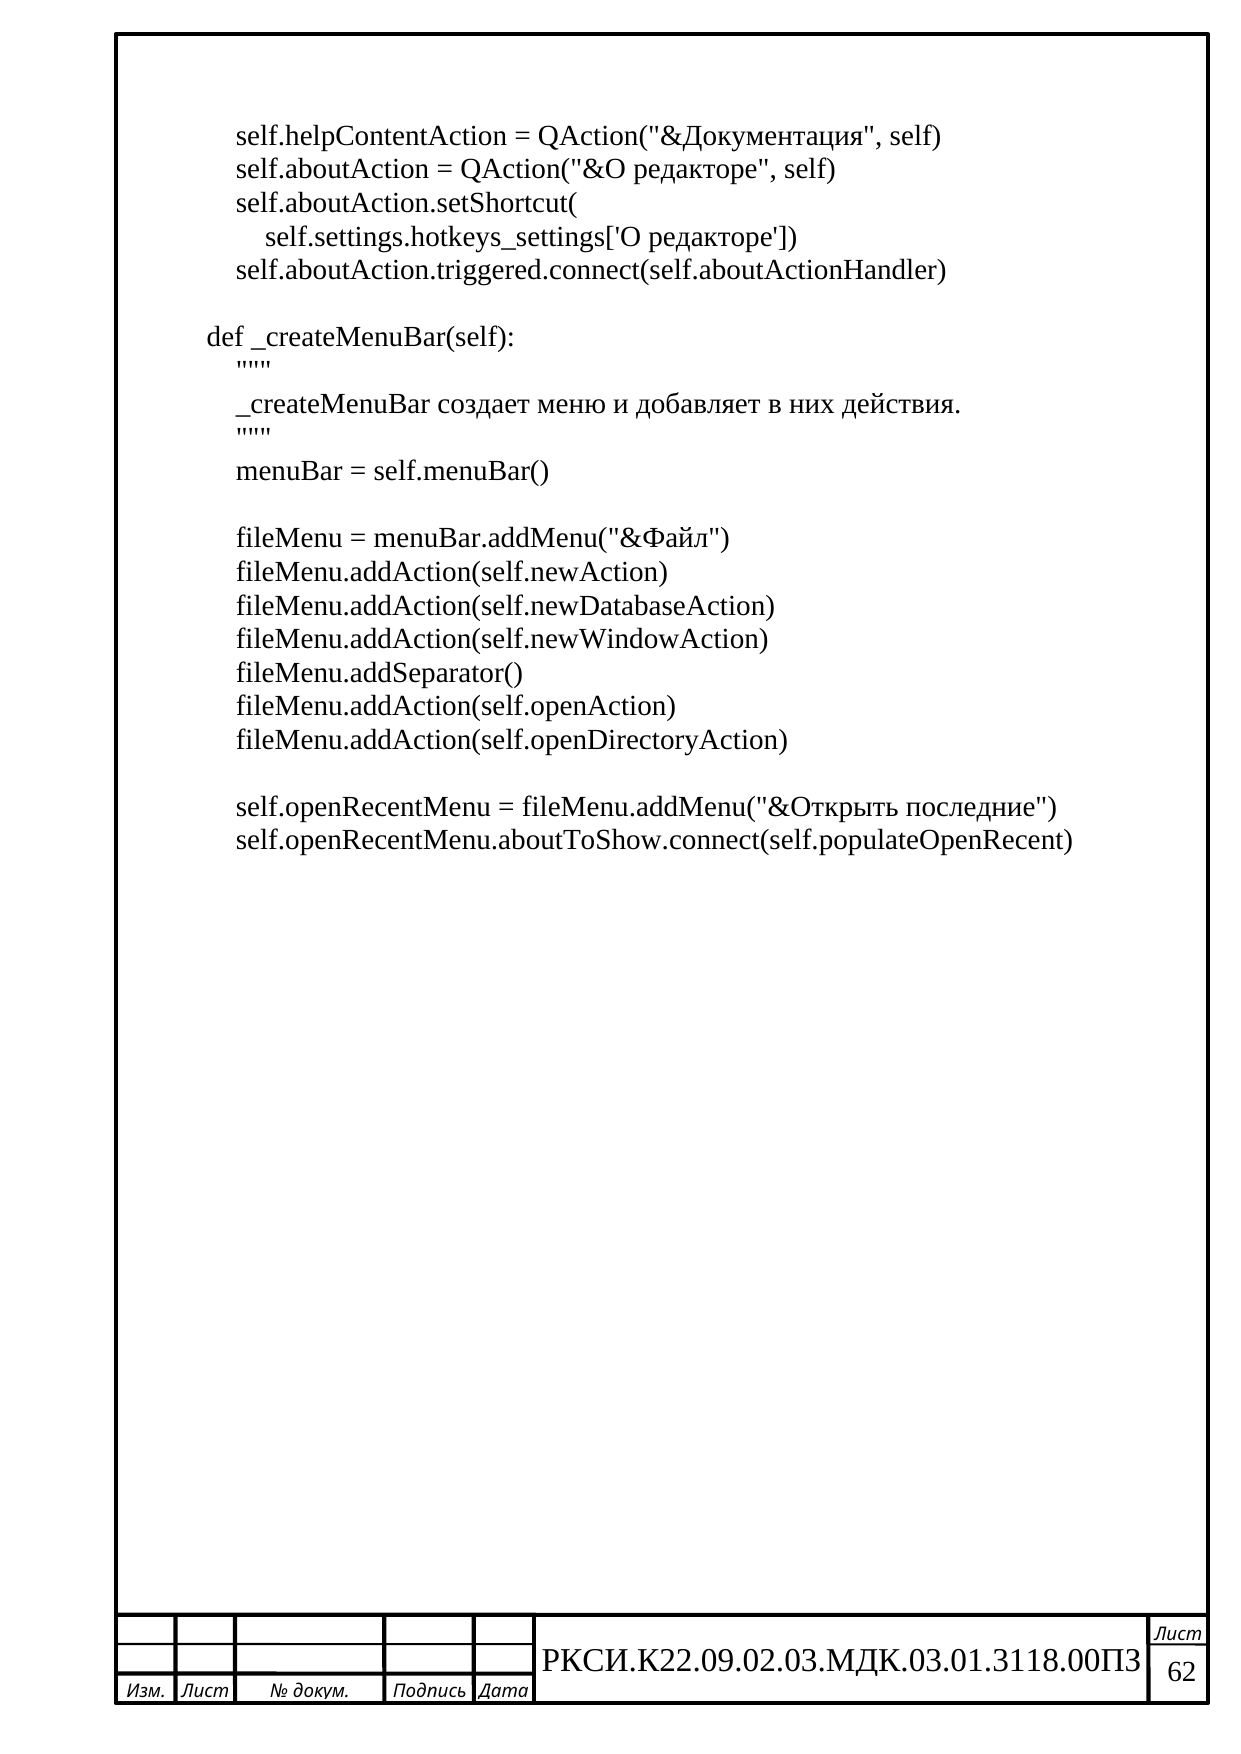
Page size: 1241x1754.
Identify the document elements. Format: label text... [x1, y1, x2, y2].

subtitle fileMenu.addSeparator() [177, 655, 1152, 688]
subtitle """ [177, 420, 1152, 453]
subtitle self.aboutAction.triggered.connect(self.aboutActionHandler) [177, 252, 1152, 286]
subtitle self.openRecentMenu = fileMenu.addMenu("&Открыть последние") [177, 789, 1152, 822]
subtitle """ [177, 353, 1152, 386]
subtitle fileMenu.addAction(self.newDatabaseAction) [177, 588, 1152, 621]
subtitle _createMenuBar создает меню и добавляет в них действия. [177, 386, 1152, 420]
subtitle menuBar = self.menuBar() [177, 453, 1152, 487]
subtitle fileMenu.addAction(self.openDirectoryAction) [177, 722, 1152, 755]
subtitle fileMenu = menuBar.addMenu("&Файл") [177, 521, 1152, 554]
subtitle self.openRecentMenu.aboutToShow.connect(self.populateOpenRecent) [177, 822, 1152, 856]
subtitle fileMenu.addAction(self.newWindowAction) [177, 621, 1152, 655]
subtitle self.aboutAction.setShortcut( [177, 185, 1152, 219]
subtitle def _createMenuBar(self): [177, 319, 1152, 353]
subtitle fileMenu.addAction(self.newAction) [177, 554, 1152, 588]
subtitle self.settings.hotkeys_settings['О редакторе']) [177, 219, 1152, 252]
subtitle self.helpContentAction = QAction("&Документация", self) [177, 118, 1152, 152]
subtitle fileMenu.addAction(self.openAction) [177, 688, 1152, 722]
subtitle self.aboutAction = QAction("&О редакторе", self) [177, 152, 1152, 185]
